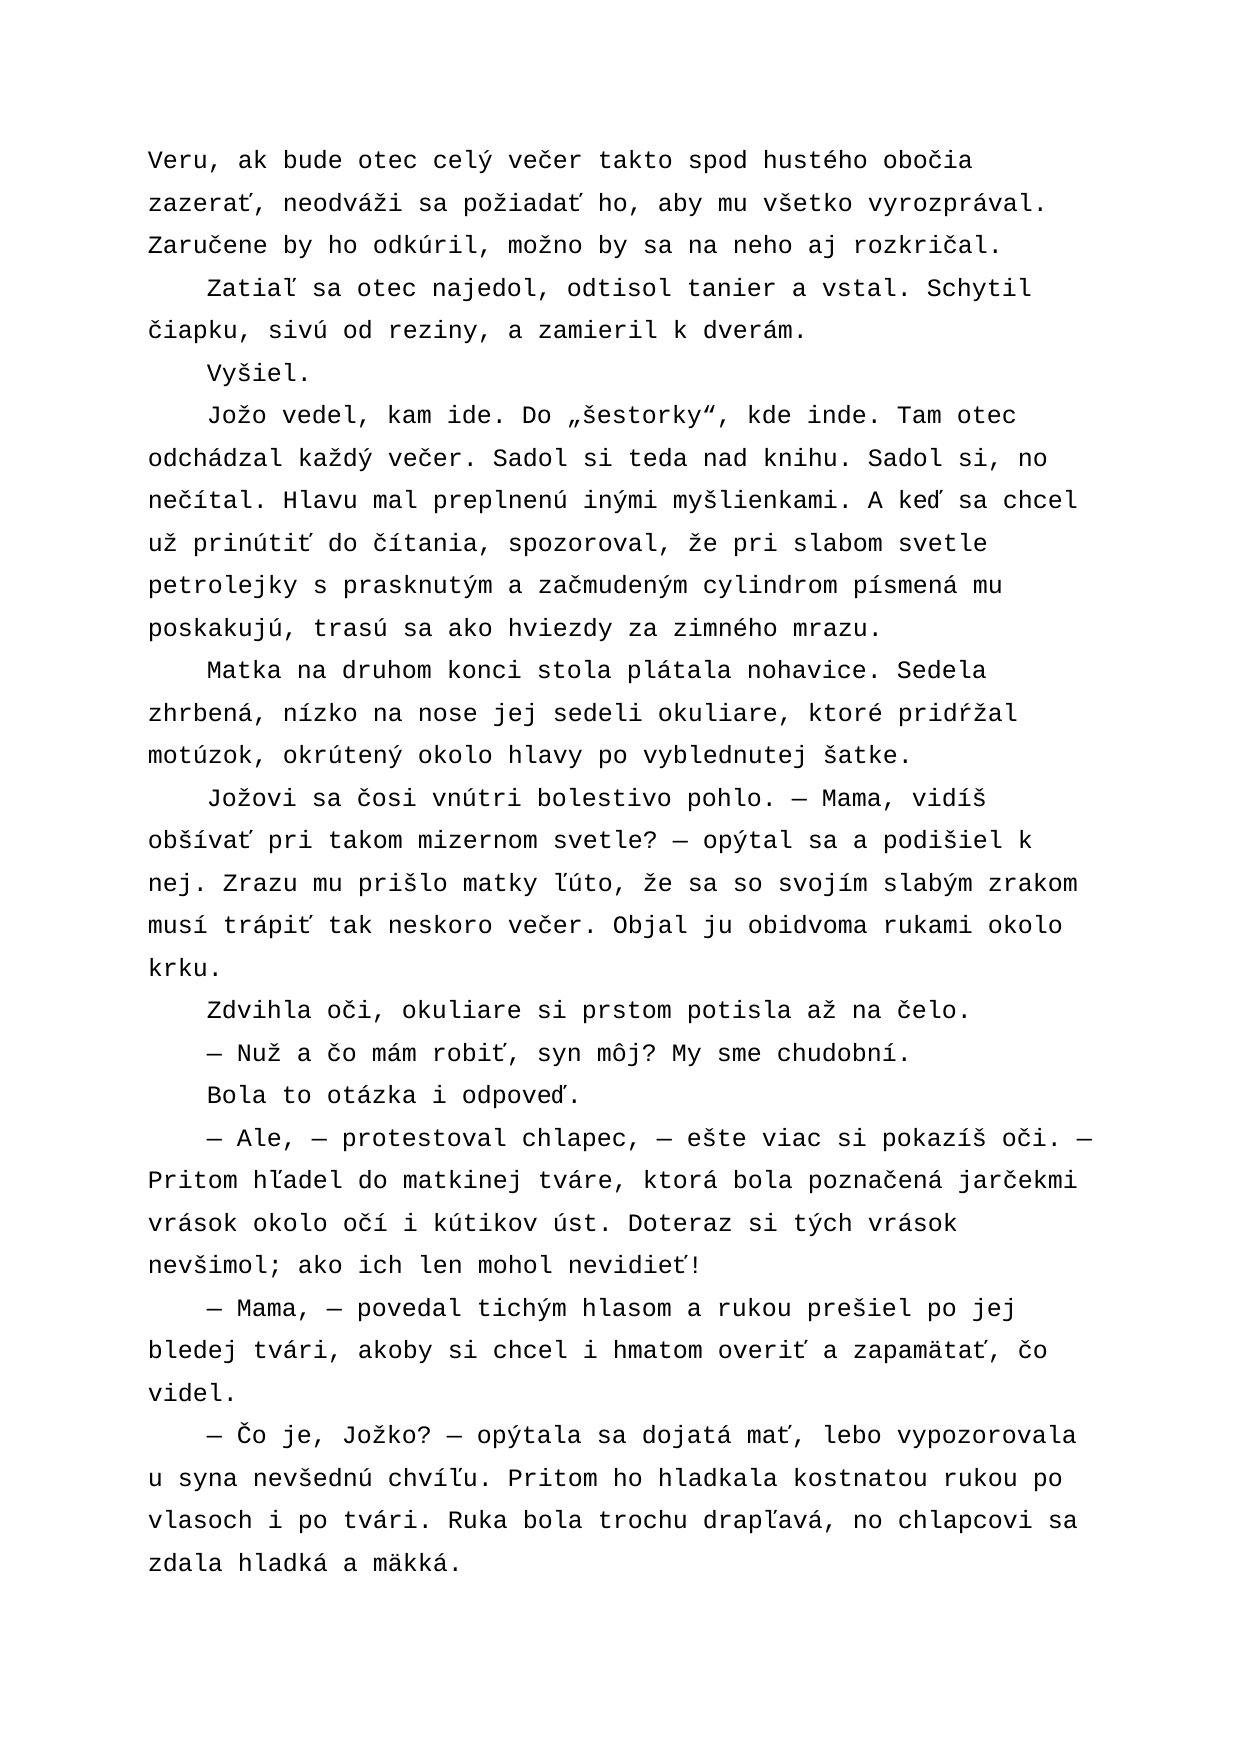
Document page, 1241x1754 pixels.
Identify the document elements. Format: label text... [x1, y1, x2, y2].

text — Nuž a čo mám robiť, syn môj? My sme chudobní. [148, 1040, 1093, 1068]
text — Mama, — povedal tichým hlasom a rukou prešiel po jej bledej tvári, akoby si chcel i hmatom overiť a zapamätať, čo videl. [148, 1295, 1093, 1408]
text Jožo vedel, kam ide. Do „šestorky“, kde inde. Tam otec odchádzal každý večer. Sadol si teda nad knihu. Sadol si, no nečítal. Hlavu mal preplnenú inými myšlienkami. A keď sa chcel už prinútiť do čítania, spozoroval, že pri slabom svetle petrolejky s prasknutým a začmudeným cylindrom písmená mu poskakujú, trasú sa ako hviezdy za zimného mrazu. [148, 403, 1093, 643]
text Zatiaľ sa otec najedol, odtisol tanier a vstal. Schytil čiapku, sivú od reziny, a zamieril k dverám. [148, 275, 1093, 346]
text Jožovi sa čosi vnútri bolestivo pohlo. — Mama, vidíš obšívať pri takom mizernom svetle? — opýtal sa a podišiel k nej. Zrazu mu prišlo matky ľúto, že sa so svojím slabým zrakom musí trápiť tak neskoro večer. Objal ju obidvoma rukami okolo krku. [148, 785, 1093, 983]
text Zdvihla oči, okuliare si prstom potisla až na čelo. [148, 998, 1093, 1026]
text — Ale, — protestoval chlapec, — ešte viac si pokazíš oči. — Pritom hľadel do matkinej tváre, ktorá bola poznačená jarčekmi vrások okolo očí i kútikov úst. Doteraz si tých vrások nevšimol; ako ich len mohol nevidieť! [148, 1125, 1093, 1281]
text Bola to otázka i odpoveď. [148, 1083, 1093, 1111]
text Matka na druhom konci stola plátala nohavice. Sedela zhrbená, nízko na nose jej sedeli okuliare, ktoré pridŕžal motúzok, okrútený okolo hlavy po vyblednutej šatke. [148, 658, 1093, 771]
text — Čo je, Jožko? — opýtala sa dojatá mať, lebo vypozorovala u syna nevšednú chvíľu. Pritom ho hladkala kostnatou rukou po vlasoch i po tvári. Ruka bola trochu drapľavá, no chlapcovi sa zdala hladká a mäkká. [148, 1423, 1093, 1578]
text Veru, ak bude otec celý večer takto spod hustého obočia zazerať, neodváži sa požiadať ho, aby mu všetko vyrozprával. Zaručene by ho odkúril, možno by sa na neho aj rozkričal. [148, 148, 1093, 261]
text Vyšiel. [148, 360, 1093, 388]
